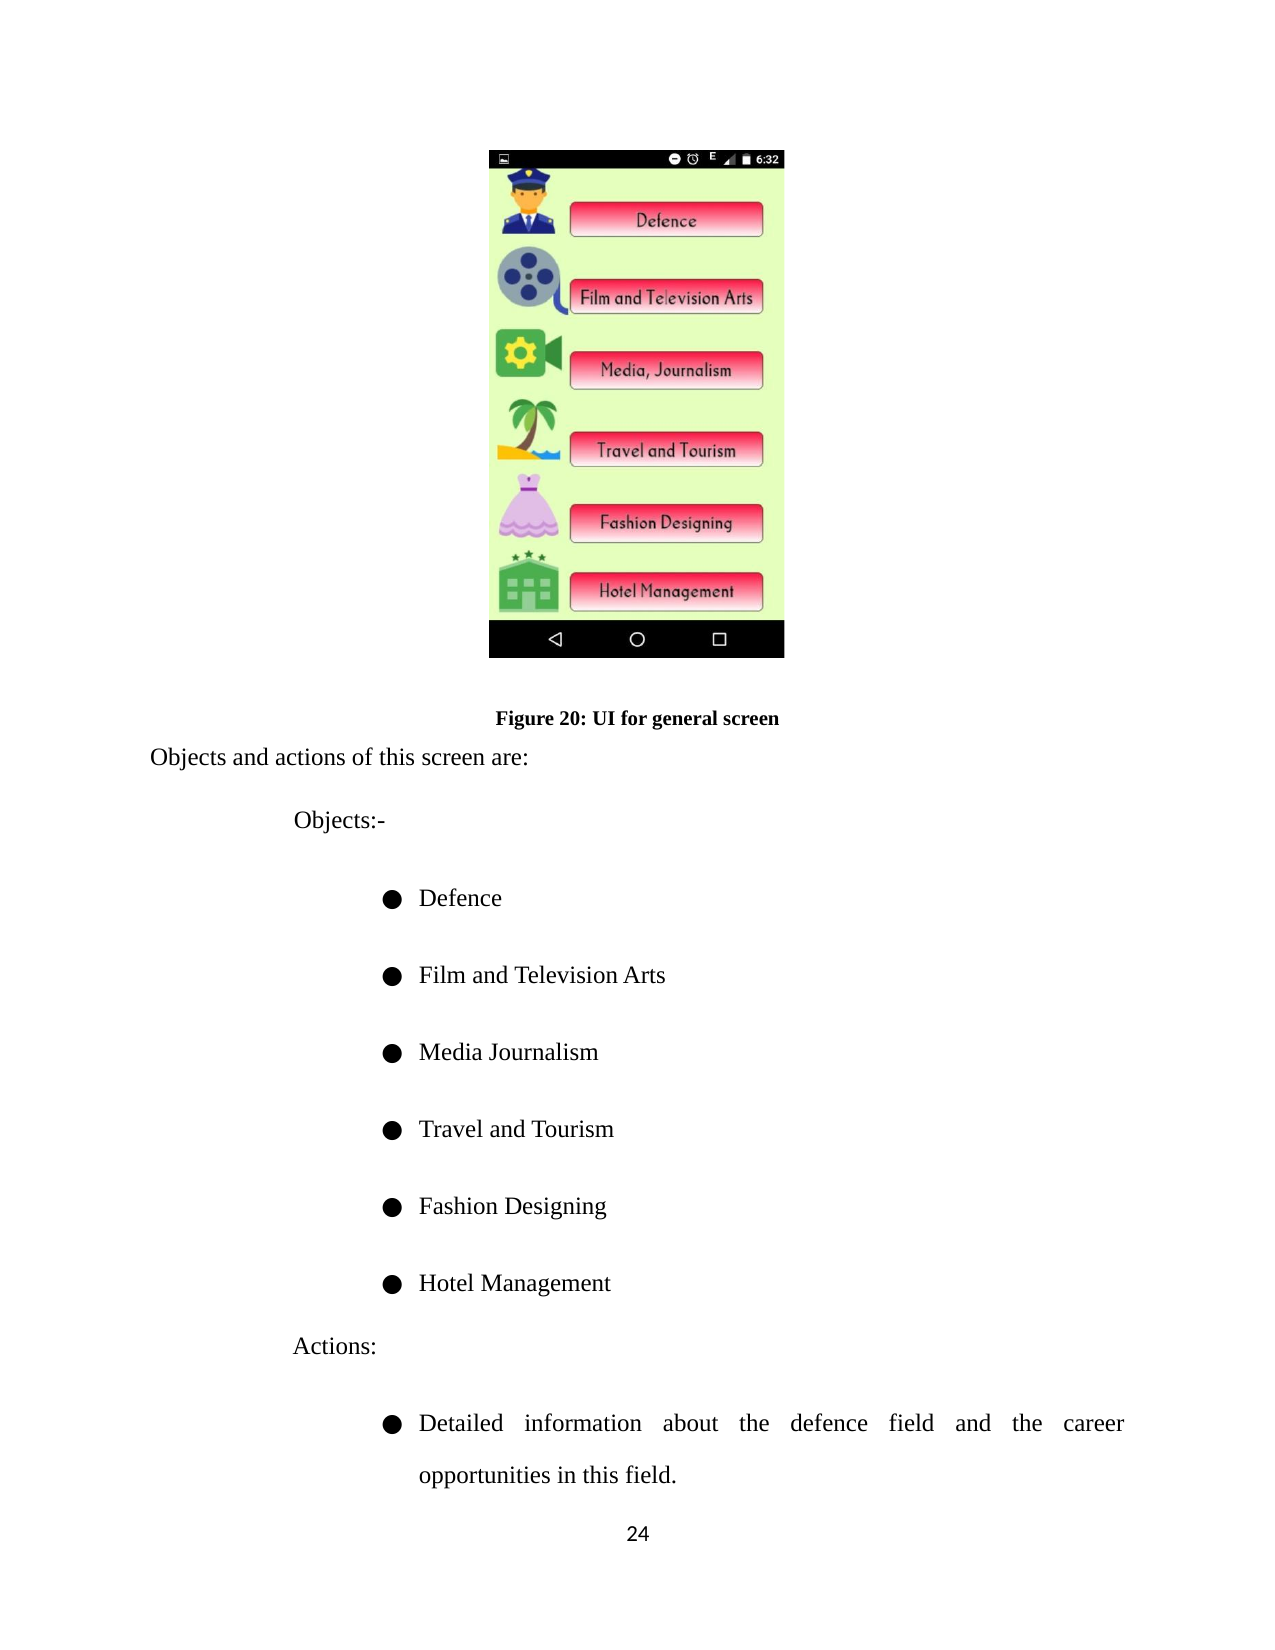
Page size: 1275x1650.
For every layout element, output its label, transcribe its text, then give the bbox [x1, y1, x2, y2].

picture [489, 150, 785, 658]
list Media Journalism [381, 1023, 1125, 1074]
text Actions: [150, 1331, 1125, 1359]
text Objects and actions of this screen are: [150, 742, 1125, 770]
list Travel and Tourism [381, 1100, 1125, 1151]
list Film and Television Arts [381, 946, 1125, 998]
list Hotel Management [381, 1254, 1125, 1305]
text Objects:- [150, 806, 1125, 834]
list Fashion Designing [381, 1177, 1125, 1228]
list Detailed information about the defence field and the career opportunities in this field. [381, 1395, 1125, 1489]
text Figure 20: UI for general screen [150, 706, 1125, 730]
list Defence [381, 869, 1125, 921]
